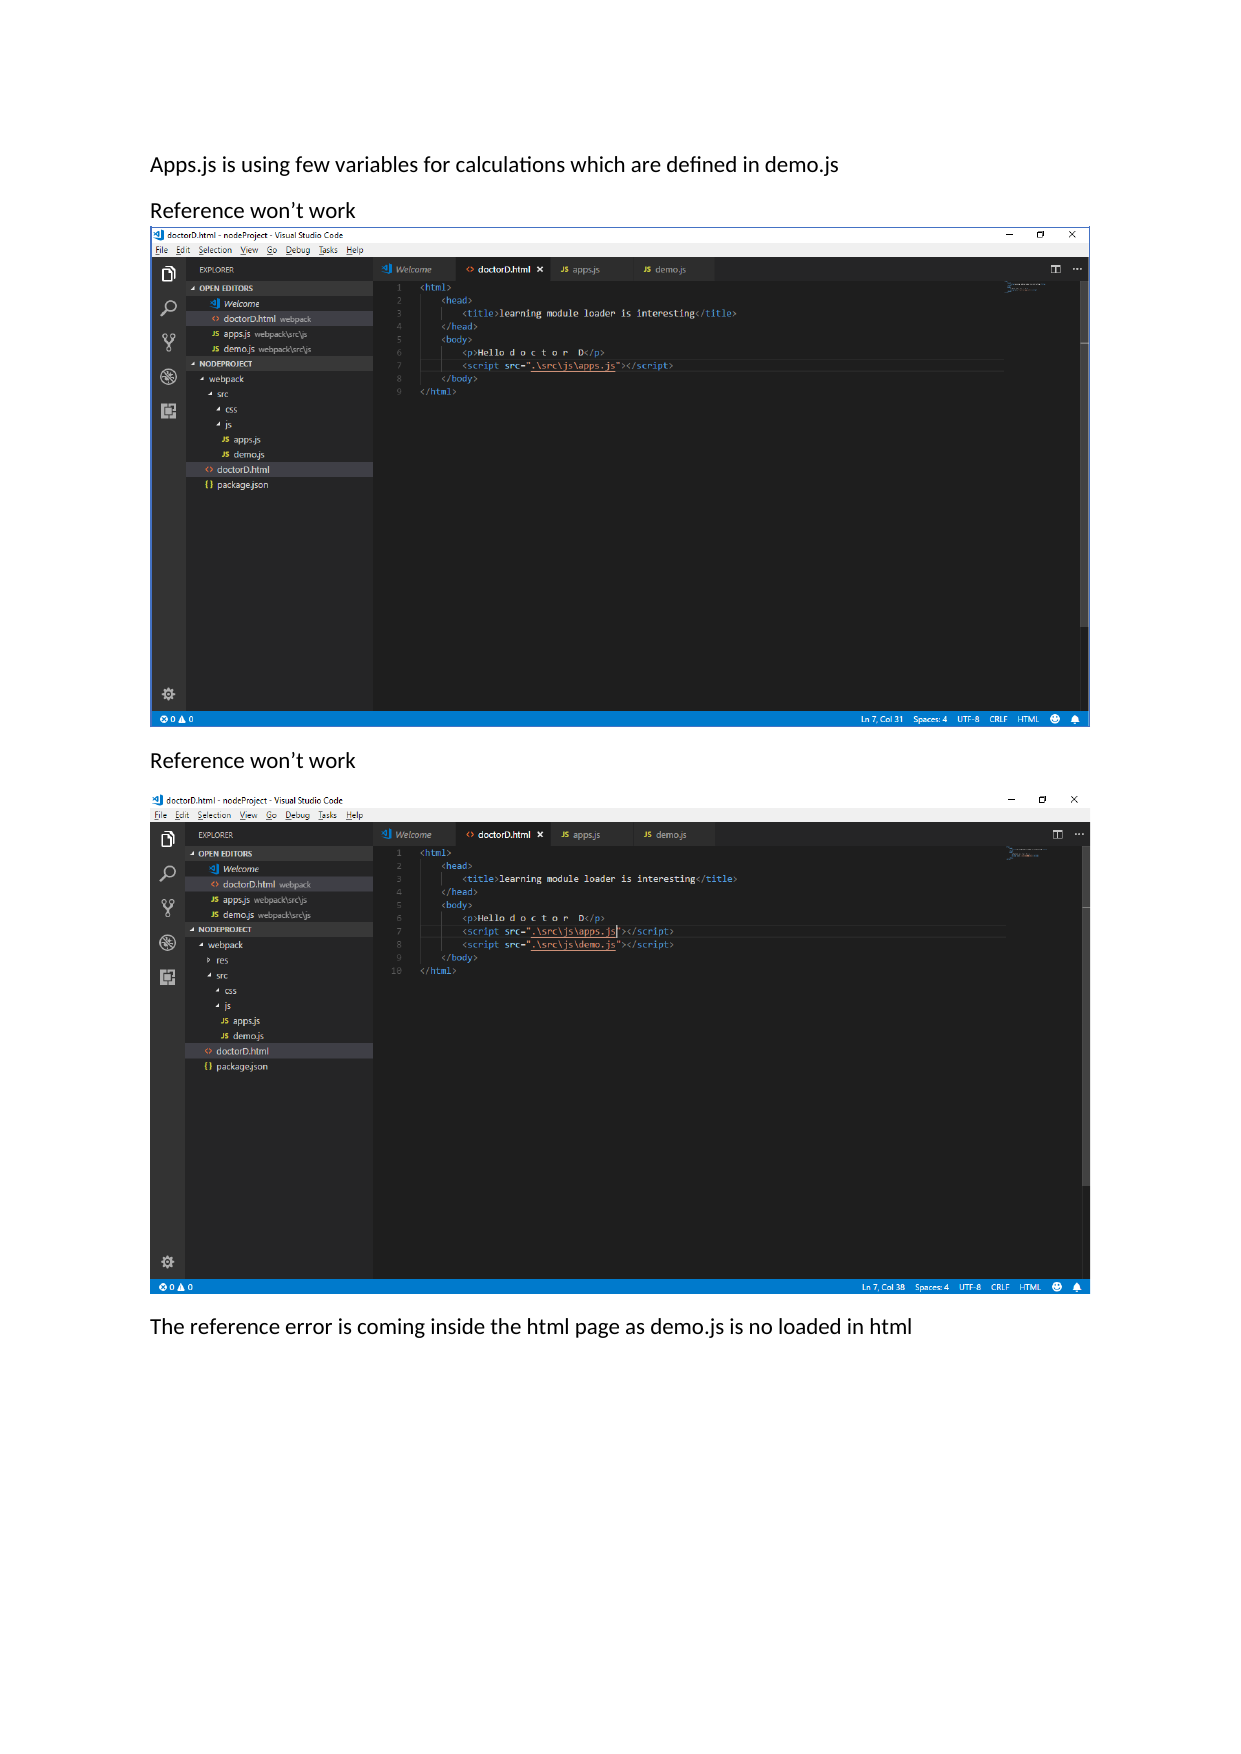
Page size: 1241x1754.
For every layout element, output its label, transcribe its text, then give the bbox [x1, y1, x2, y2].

text The reference error is coming inside the html page as demo.js is no loaded in html [150, 1312, 1090, 1340]
text Apps.js is using few variables for calculations which are defined in demo.js [150, 150, 1090, 178]
text Reference won’t work [150, 197, 1090, 227]
text Reference won’t work [150, 746, 1090, 774]
